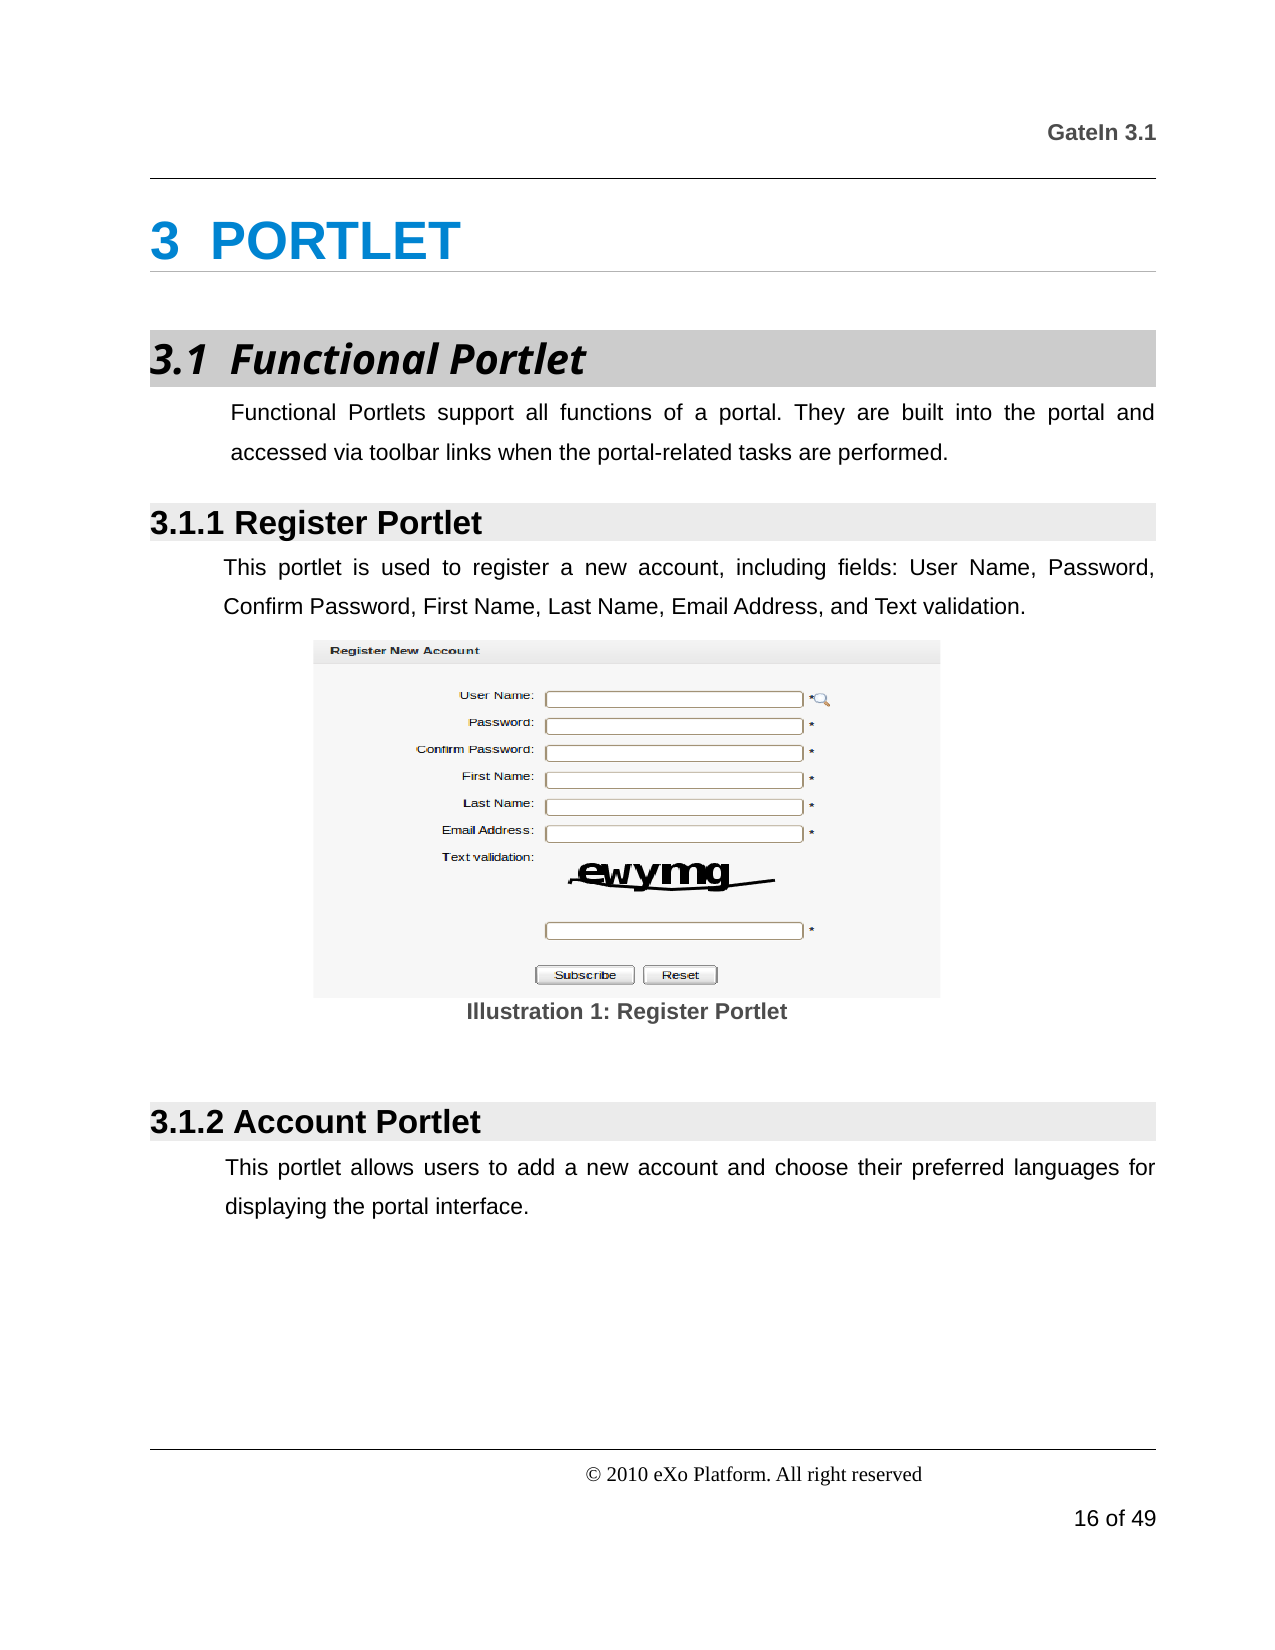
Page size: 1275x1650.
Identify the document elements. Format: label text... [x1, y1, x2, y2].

picture [313, 640, 941, 998]
list This portlet allows users to add a new account and choose their preferred languages for displaying the portal interface. [187, 1153, 1156, 1219]
subtitle Account Portlet [150, 1102, 1156, 1141]
text Illustration 1: Register Portlet [313, 998, 940, 1024]
text [313, 1024, 940, 1044]
subtitle Register Portlet [150, 503, 1156, 541]
text Functional Portlets support all functions of a portal. They are built into the portal and accessed via toolbar links when the portal-related tasks are performed. [230, 399, 1156, 465]
subtitle Functional Portlet [150, 330, 1156, 387]
text This portlet is used to register a new account, including fields: User Name, Password, Confirm Password, First Name, Last Name, Email Address, and Text validation. [223, 554, 1156, 620]
subtitle PORTLET [150, 208, 1156, 271]
